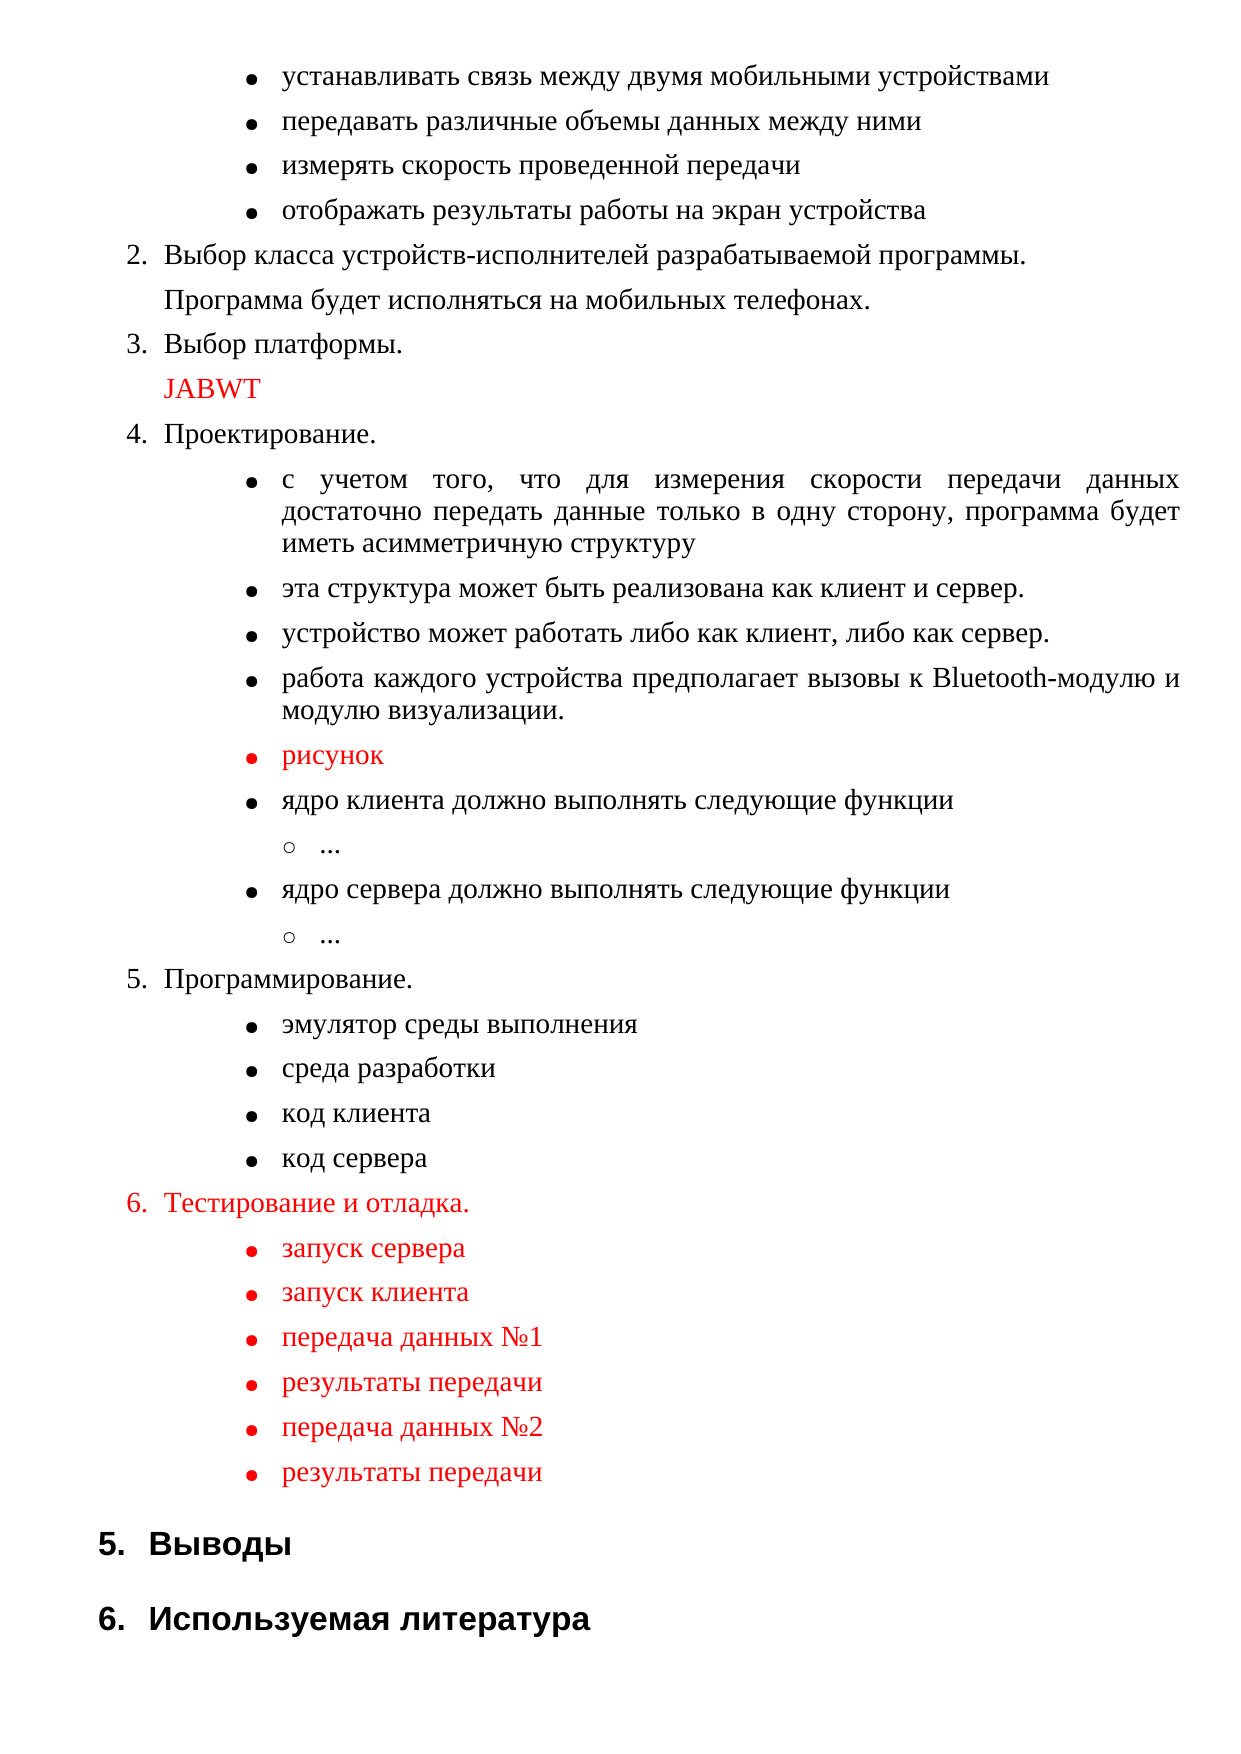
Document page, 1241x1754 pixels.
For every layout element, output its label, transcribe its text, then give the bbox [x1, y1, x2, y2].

list Проектирование. [126, 417, 1181, 450]
list код сервера [244, 1141, 1181, 1174]
list результаты передачи [244, 1365, 1181, 1398]
list ядро клиента должно выполнять следующие функции [244, 783, 1181, 815]
list ядро сервера должно выполнять следующие функции [244, 873, 1181, 905]
list устройство может работать либо как клиент, либо как сервер. [244, 616, 1181, 649]
list передавать различные объемы данных между ними [244, 104, 1181, 136]
list отображать результаты работы на экран устройства [244, 193, 1181, 226]
list запуск сервера [244, 1231, 1181, 1263]
list рисунок [244, 738, 1181, 771]
list результаты передачи [244, 1455, 1181, 1487]
list код клиента [244, 1097, 1181, 1129]
list Тестирование и отладка. [126, 1186, 1181, 1218]
list передача данных №1 [244, 1321, 1181, 1353]
list передача данных №2 [244, 1410, 1181, 1442]
list измерять скорость проведенной передачи [244, 149, 1181, 181]
list Выбор платформы. [126, 328, 1181, 360]
list ... [282, 917, 1181, 950]
list Выбор класса устройств-исполнителей разрабатываемой программы. [126, 238, 1181, 271]
list устанавливать связь между двумя мобильными устройствами [244, 59, 1181, 91]
subtitle Используемая литература [88, 1600, 1181, 1637]
list JABWT [126, 373, 1181, 405]
list с учетом того, что для измерения скорости передачи данных достаточно передать данные только в одну сторону, программа будет иметь асимметричную структуру [244, 462, 1181, 559]
list ... [282, 828, 1181, 860]
list среда разработки [244, 1052, 1181, 1084]
list Программирование. [126, 962, 1181, 994]
list Программа будет исполняться на мобильных телефонах. [126, 283, 1181, 315]
subtitle Выводы [88, 1525, 1181, 1562]
list запуск клиента [244, 1276, 1181, 1308]
list работа каждого устройства предполагает вызовы к Bluetooth-модулю и модулю визуализации. [244, 661, 1181, 726]
list эта структура может быть реализована как клиент и сервер. [244, 572, 1181, 604]
list эмулятор среды выполнения [244, 1007, 1181, 1039]
